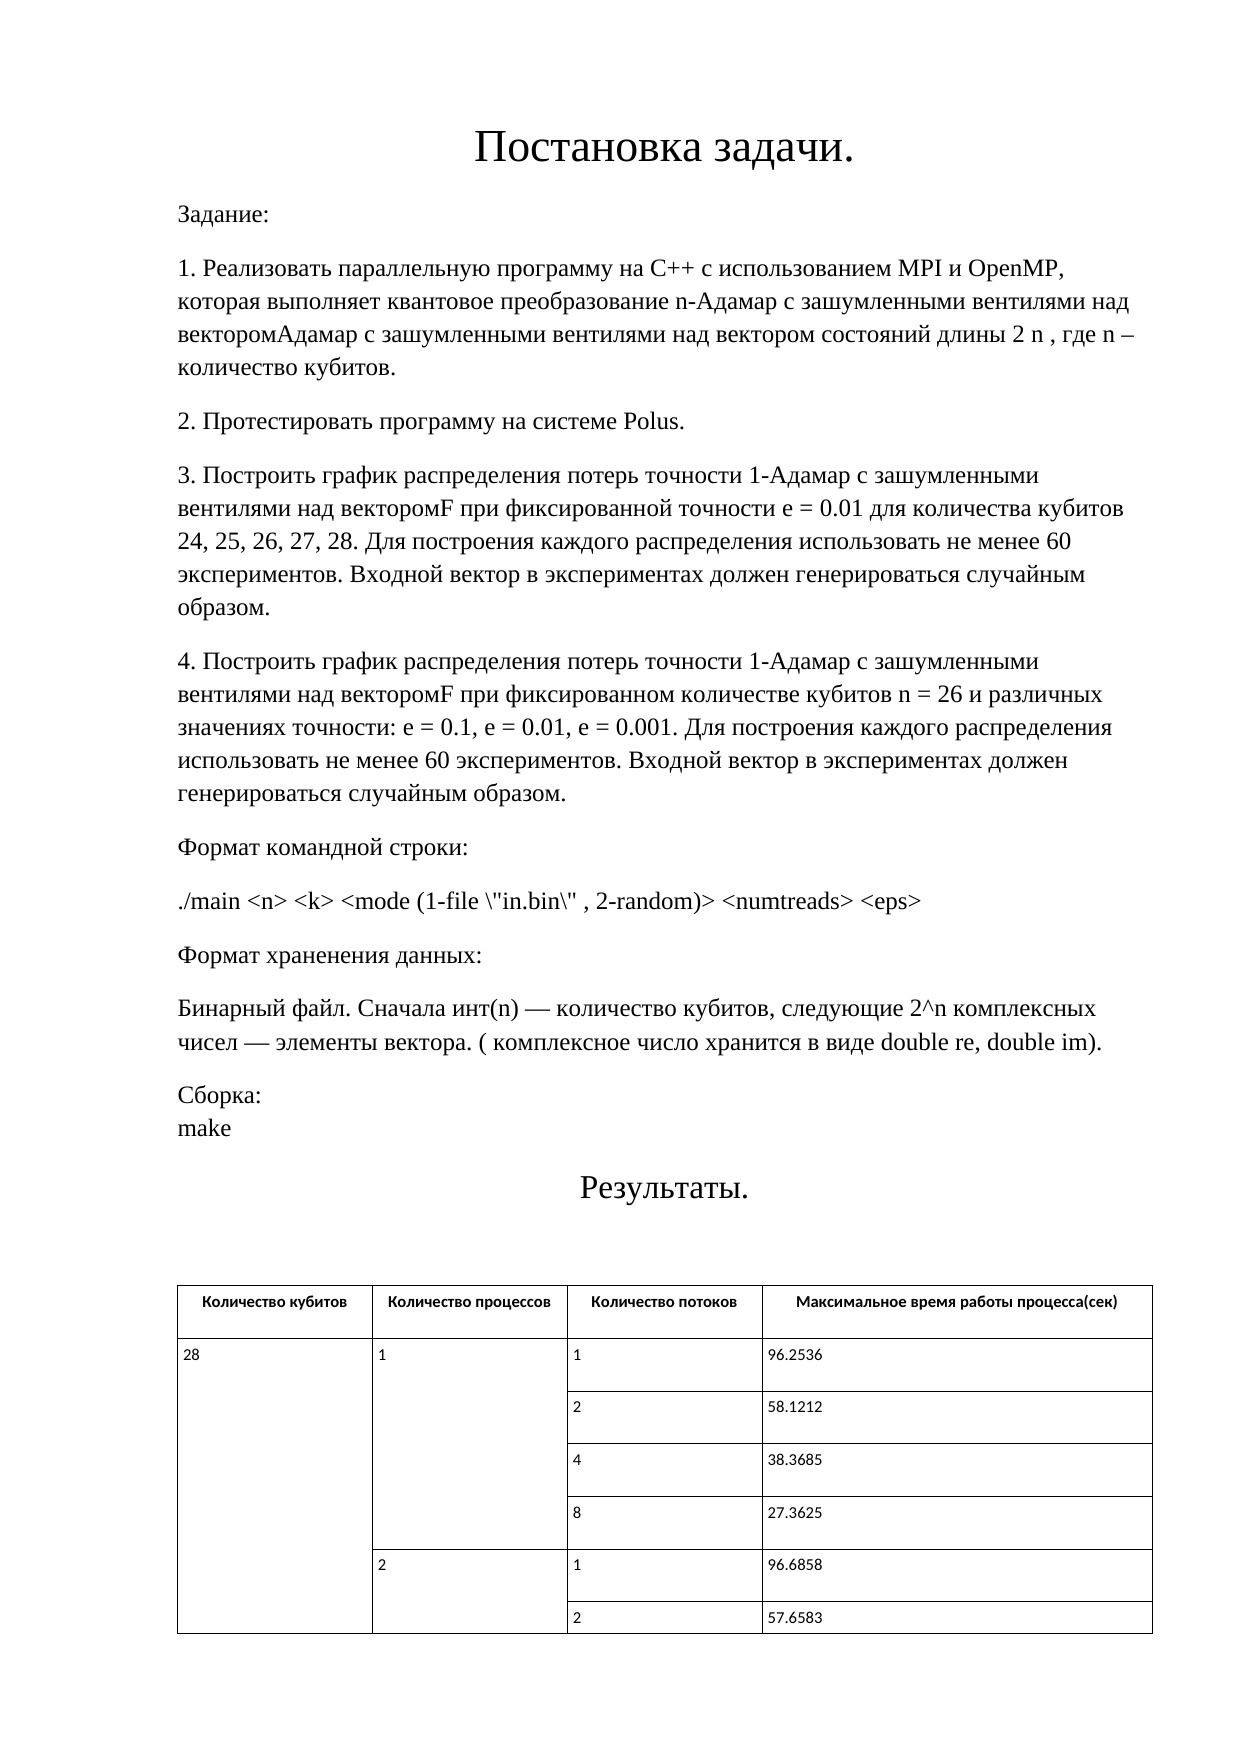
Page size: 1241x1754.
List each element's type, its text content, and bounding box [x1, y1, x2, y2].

text 2. Протестировать программу на системе Polus. [177, 406, 1152, 435]
table_cell 38.3685 [763, 1444, 1152, 1496]
text Формат командной строки: [177, 832, 1152, 861]
table_cell 1 [568, 1339, 762, 1391]
table_cell 2 [568, 1392, 762, 1443]
text Формат храненения данных: [177, 940, 1152, 968]
table_header Количество потоков [568, 1286, 762, 1338]
table_cell 8 [568, 1497, 762, 1549]
table_cell 2 [568, 1602, 762, 1633]
text Задание: [177, 199, 1152, 228]
table_cell 96.6858 [763, 1550, 1152, 1601]
text Бинарный файл. Сначала инт(n) — количество кубитов, следующие 2^n комплексных чисел — элементы вектора. ( комплексное число хранится в виде double re, double im). [177, 993, 1152, 1055]
table_cell 96.2536 [763, 1339, 1152, 1391]
text Постановка задачи. [177, 118, 1152, 171]
table_cell 57.6583 [763, 1602, 1152, 1633]
table_cell 1 [568, 1550, 762, 1601]
table_cell 28 [178, 1339, 372, 1633]
text ./main <n> <k> <mode (1-file \"in.bin\" , 2-random)> <numtreads> <eps> [177, 886, 1152, 914]
text 1. Реализовать параллельную программу на С++ с использованием MPI и OpenMP, которая выполняет квантовое преобразование n-Адамар с зашумленными вентилями над векторомАдамар с зашумленными вентилями над вектором состояний длины 2 n , где n – количество кубитов. [177, 253, 1152, 381]
table_cell 58.1212 [763, 1392, 1152, 1443]
table_header Количество процессов [373, 1286, 567, 1338]
text 4. Построить график распределения потерь точности 1-Адамар с зашумленными вентилями над векторомF при фиксированном количестве кубитов n = 26 и различных значениях точности: е = 0.1, е = 0.01, е = 0.001. Для построения каждого распределения использовать не менее 60 экспериментов. Входной вектор в экспериментах должен генерироваться случайным образом. [177, 646, 1152, 807]
table_header Максимальное время работы процесса(сек) [763, 1286, 1152, 1338]
text 3. Построить график распределения потерь точности 1-Адамар с зашумленными вентилями над векторомF при фиксированной точности е = 0.01 для количества кубитов 24, 25, 26, 27, 28. Для построения каждого распределения использовать не менее 60 экспериментов. Входной вектор в экспериментах должен генерироваться случайным образом. [177, 460, 1152, 621]
table_cell 2 [373, 1550, 567, 1633]
text Результаты. [177, 1167, 1152, 1206]
table_cell 1 [373, 1339, 567, 1549]
table_cell 27.3625 [763, 1497, 1152, 1549]
table_header Количество кубитов [178, 1286, 372, 1338]
text Сборка: make [177, 1080, 1152, 1142]
table_cell 4 [568, 1444, 762, 1496]
